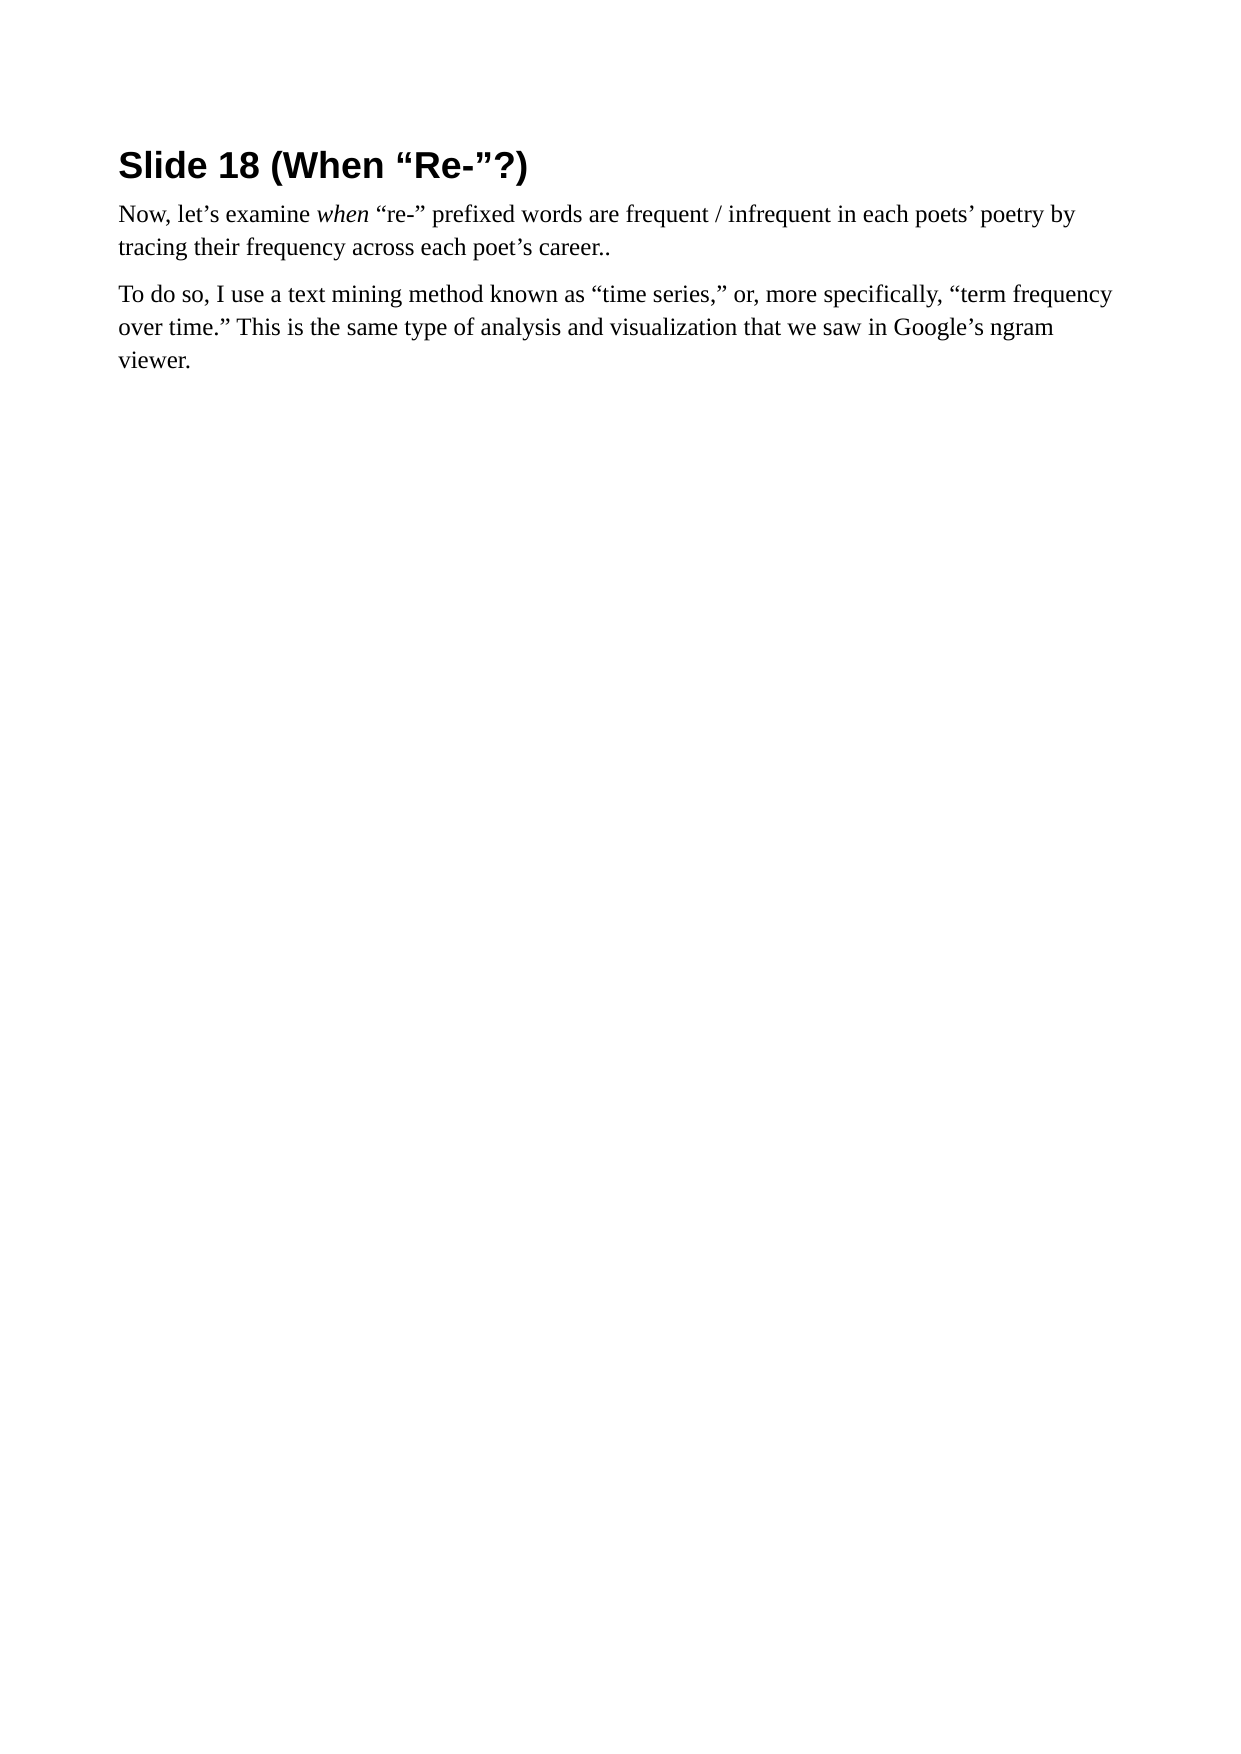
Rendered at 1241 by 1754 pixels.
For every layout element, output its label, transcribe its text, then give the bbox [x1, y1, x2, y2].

text To do so, I use a text mining method known as “time series,” or, more specifically, “term frequency over time.” This is the same type of analysis and visualization that we saw in Google’s ngram viewer. [118, 279, 1122, 374]
subtitle Slide 18 (When “Re-”?) [118, 143, 1122, 186]
text Now, let’s examine when “re-” prefixed words are frequent / infrequent in each poets’ poetry by tracing their frequency across each poet’s career.. [118, 199, 1122, 261]
